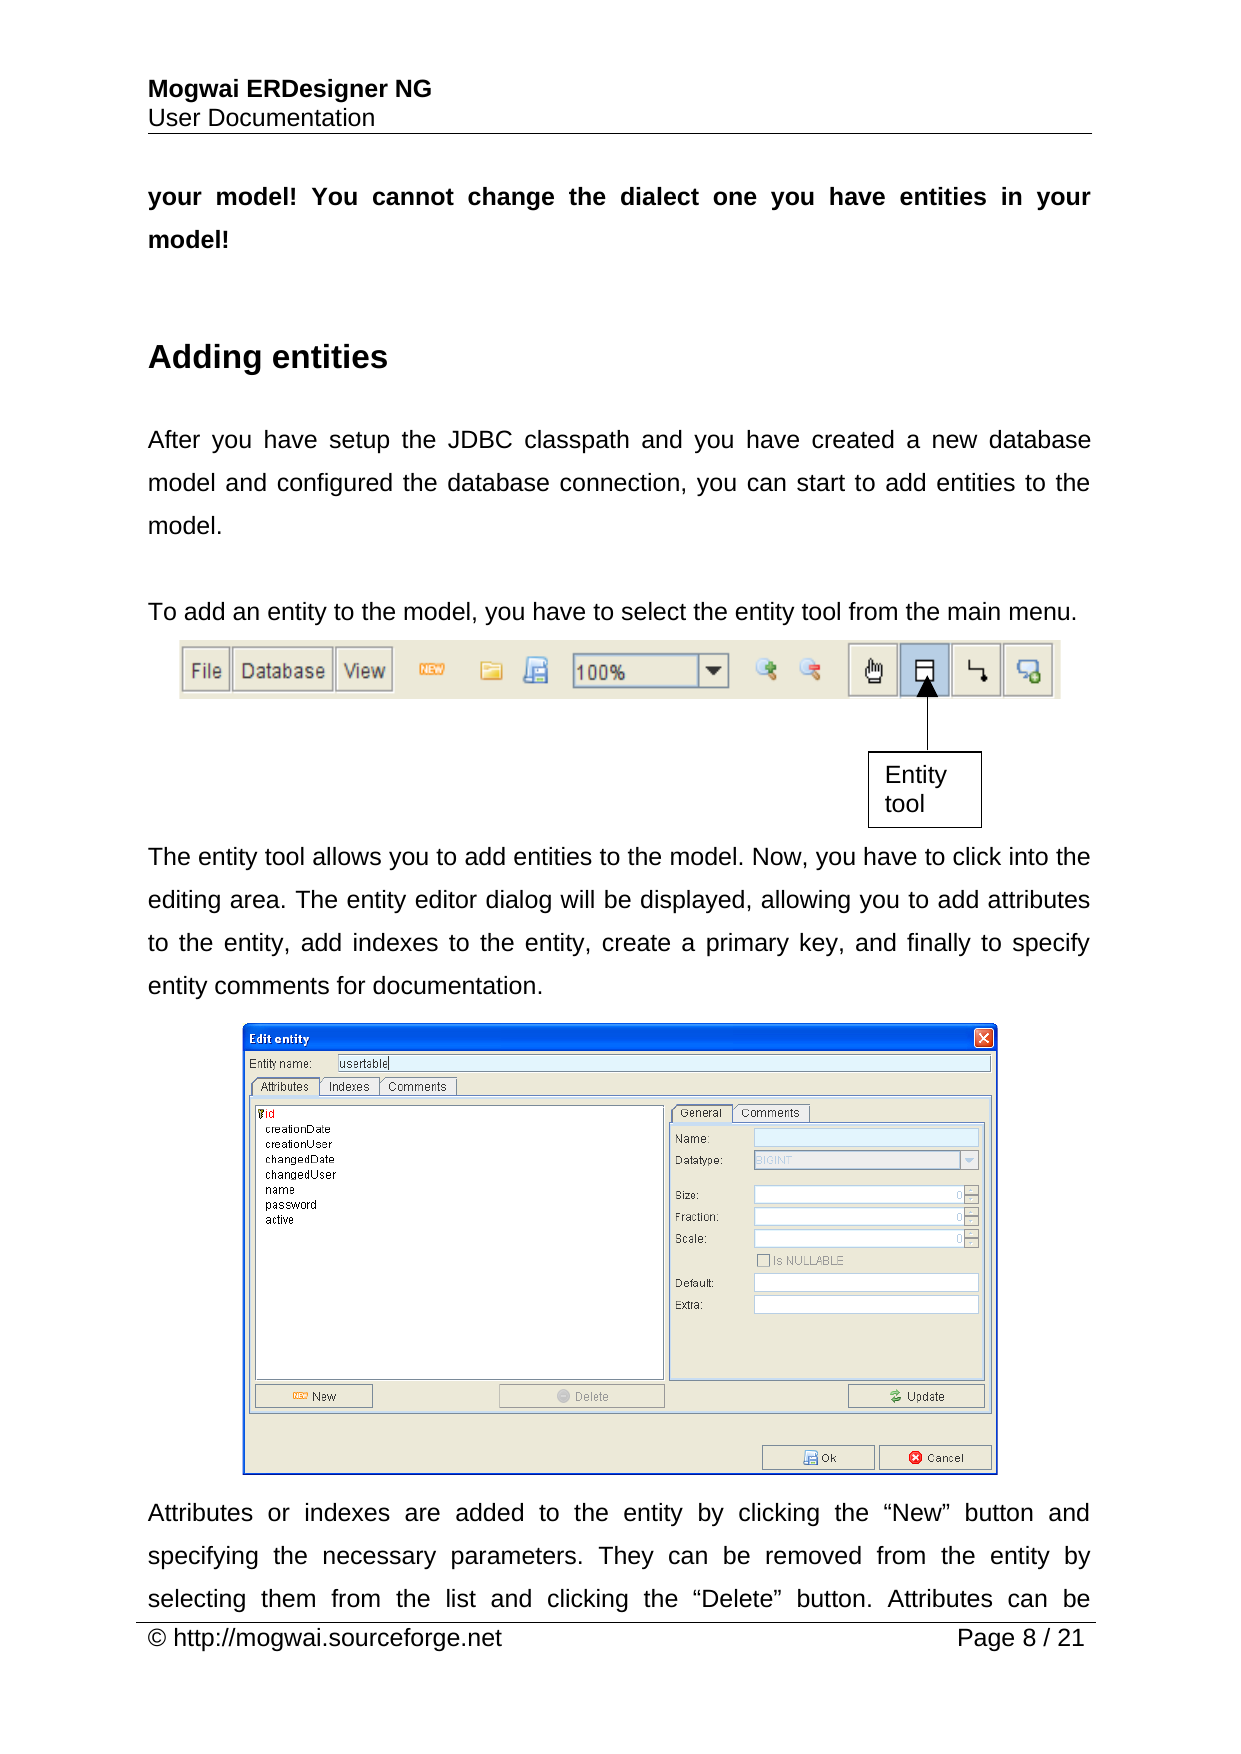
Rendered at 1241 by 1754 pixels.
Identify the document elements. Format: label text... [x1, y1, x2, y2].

text Attributes or indexes are added to the entity by clicking the “New” button and specifying the necessary parameters. They can be removed from the entity by selecting them from the list and clicking the “Delete” button. Attributes can be [148, 1498, 1092, 1613]
subtitle Adding entities [148, 337, 1092, 375]
text After you have setup the JDBC classpath and you have created a new database model and configured the database connection, you can start to add entities to the model. [148, 424, 1092, 539]
text your model! You cannot change the dialect one you have entities in your model! [148, 182, 1092, 254]
text The entity tool allows you to add entities to the model. Now, you have to click into the editing area. The entity editor dialog will be displayed, allowing you to add attributes to the entity, add indexes to the entity, create a primary key, and finally to specify entity comments for documentation. [148, 842, 1092, 1000]
text Entity tool [884, 760, 965, 818]
text To add an entity to the model, you have to select the entity tool from the main menu. [148, 597, 1092, 626]
picture [242, 1023, 998, 1475]
